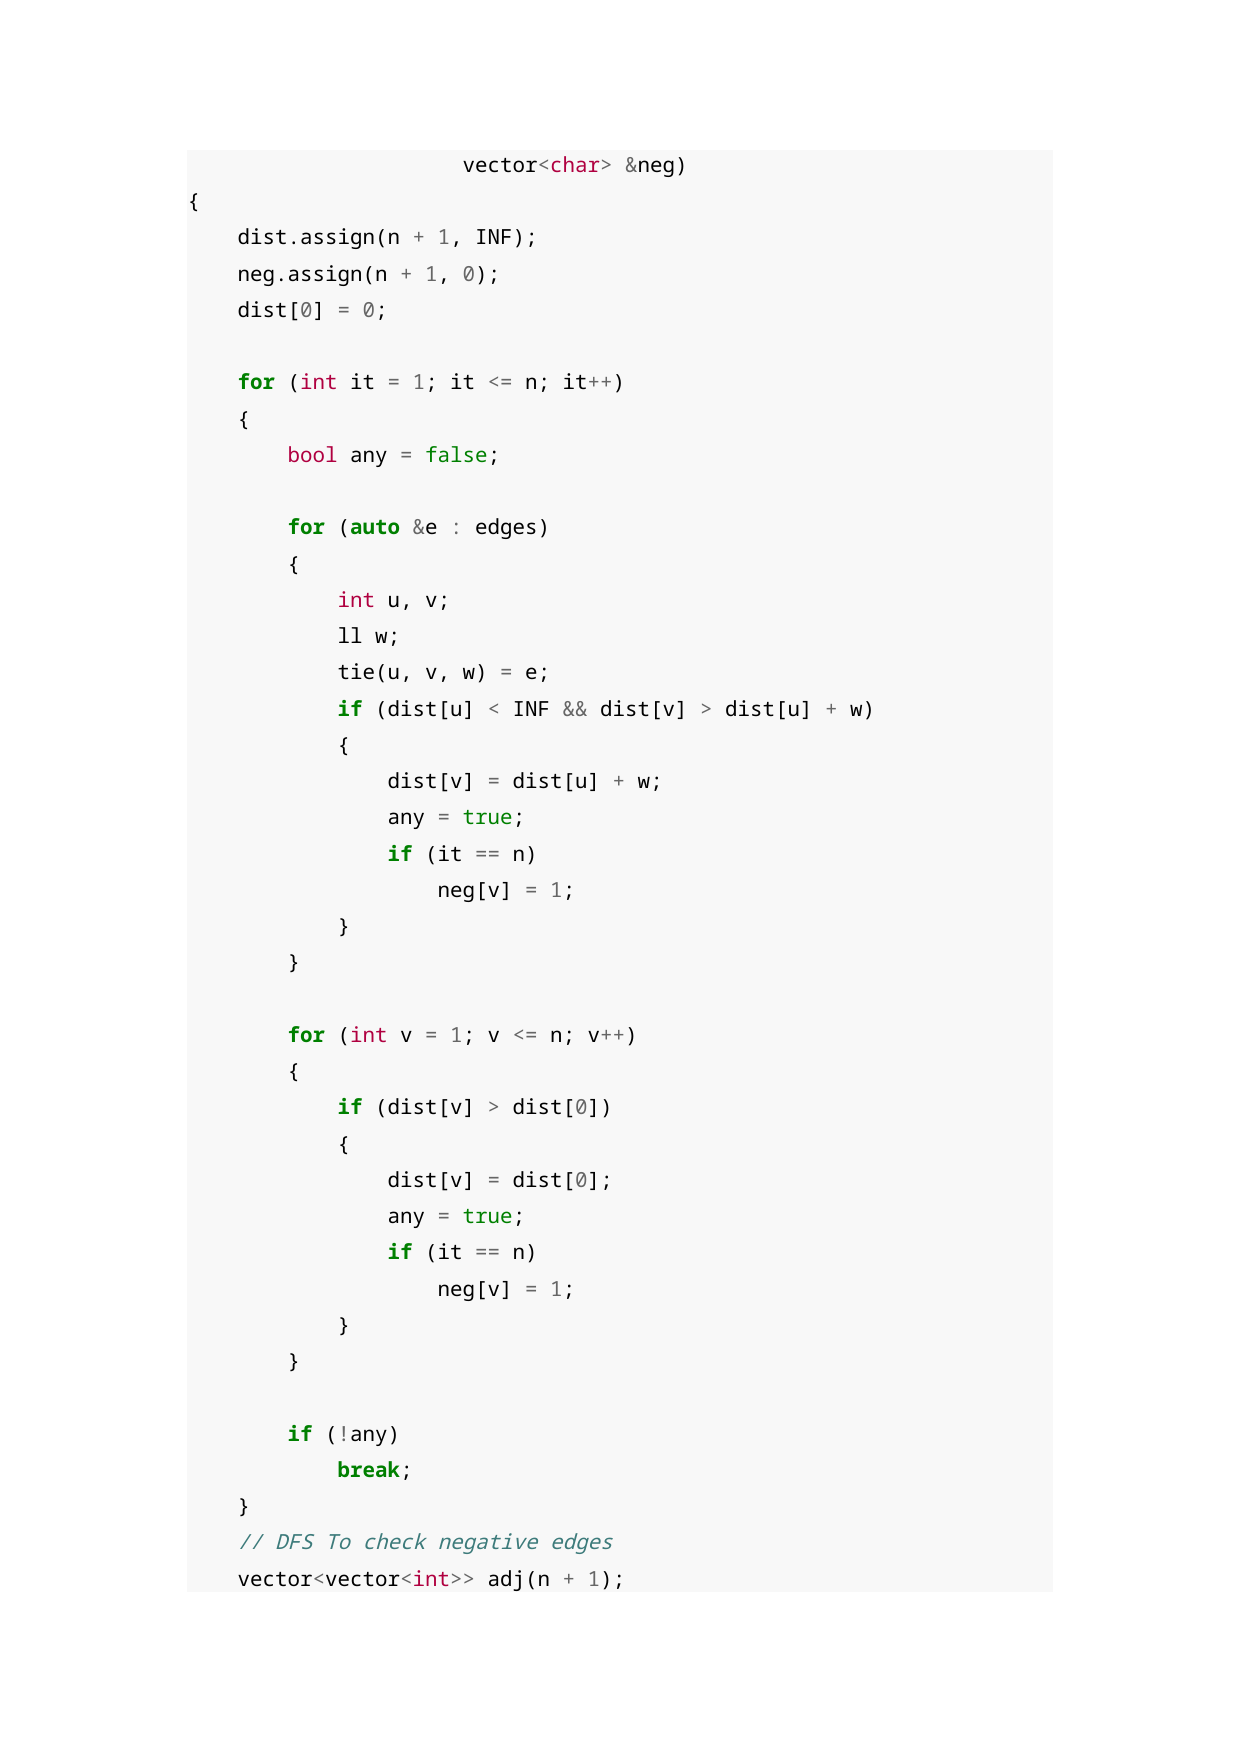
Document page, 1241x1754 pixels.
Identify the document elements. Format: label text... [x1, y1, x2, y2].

subtitle bool any = false; [187, 440, 1053, 468]
subtitle { [187, 186, 1053, 215]
subtitle if (dist[u] < INF && dist[v] > dist[u] + w) [187, 694, 1053, 722]
subtitle neg[v] = 1; [187, 875, 1053, 903]
subtitle dist[v] = dist[u] + w; [187, 766, 1053, 795]
subtitle if (it == n) [187, 1237, 1053, 1266]
subtitle { [187, 1056, 1053, 1085]
subtitle break; [187, 1455, 1053, 1483]
subtitle any = true; [187, 802, 1053, 831]
subtitle dist.assign(n + 1, INF); [187, 222, 1053, 251]
subtitle } [187, 1310, 1053, 1338]
subtitle dist[0] = 0; [187, 295, 1053, 323]
subtitle } [187, 947, 1053, 976]
subtitle if (dist[v] > dist[0]) [187, 1092, 1053, 1121]
subtitle { [187, 404, 1053, 432]
subtitle int u, v; [187, 585, 1053, 613]
subtitle tie(u, v, w) = e; [187, 657, 1053, 686]
subtitle neg.assign(n + 1, 0); [187, 259, 1053, 287]
subtitle if (it == n) [187, 839, 1053, 867]
subtitle { [187, 549, 1053, 577]
subtitle if (!any) [187, 1419, 1053, 1447]
subtitle for (auto &e : edges) [187, 512, 1053, 541]
subtitle } [187, 1491, 1053, 1520]
subtitle // DFS To check negative edges [187, 1527, 1053, 1556]
subtitle vector<vector<int>> adj(n + 1); [187, 1564, 1053, 1592]
subtitle { [187, 730, 1053, 758]
subtitle for (int v = 1; v <= n; v++) [187, 1020, 1053, 1048]
subtitle any = true; [187, 1201, 1053, 1230]
subtitle } [187, 1346, 1053, 1375]
subtitle neg[v] = 1; [187, 1274, 1053, 1302]
subtitle dist[v] = dist[0]; [187, 1165, 1053, 1193]
subtitle } [187, 911, 1053, 940]
subtitle vector<char> &neg) [187, 150, 1053, 178]
subtitle for (int it = 1; it <= n; it++) [187, 367, 1053, 396]
subtitle { [187, 1129, 1053, 1157]
subtitle ll w; [187, 621, 1053, 650]
